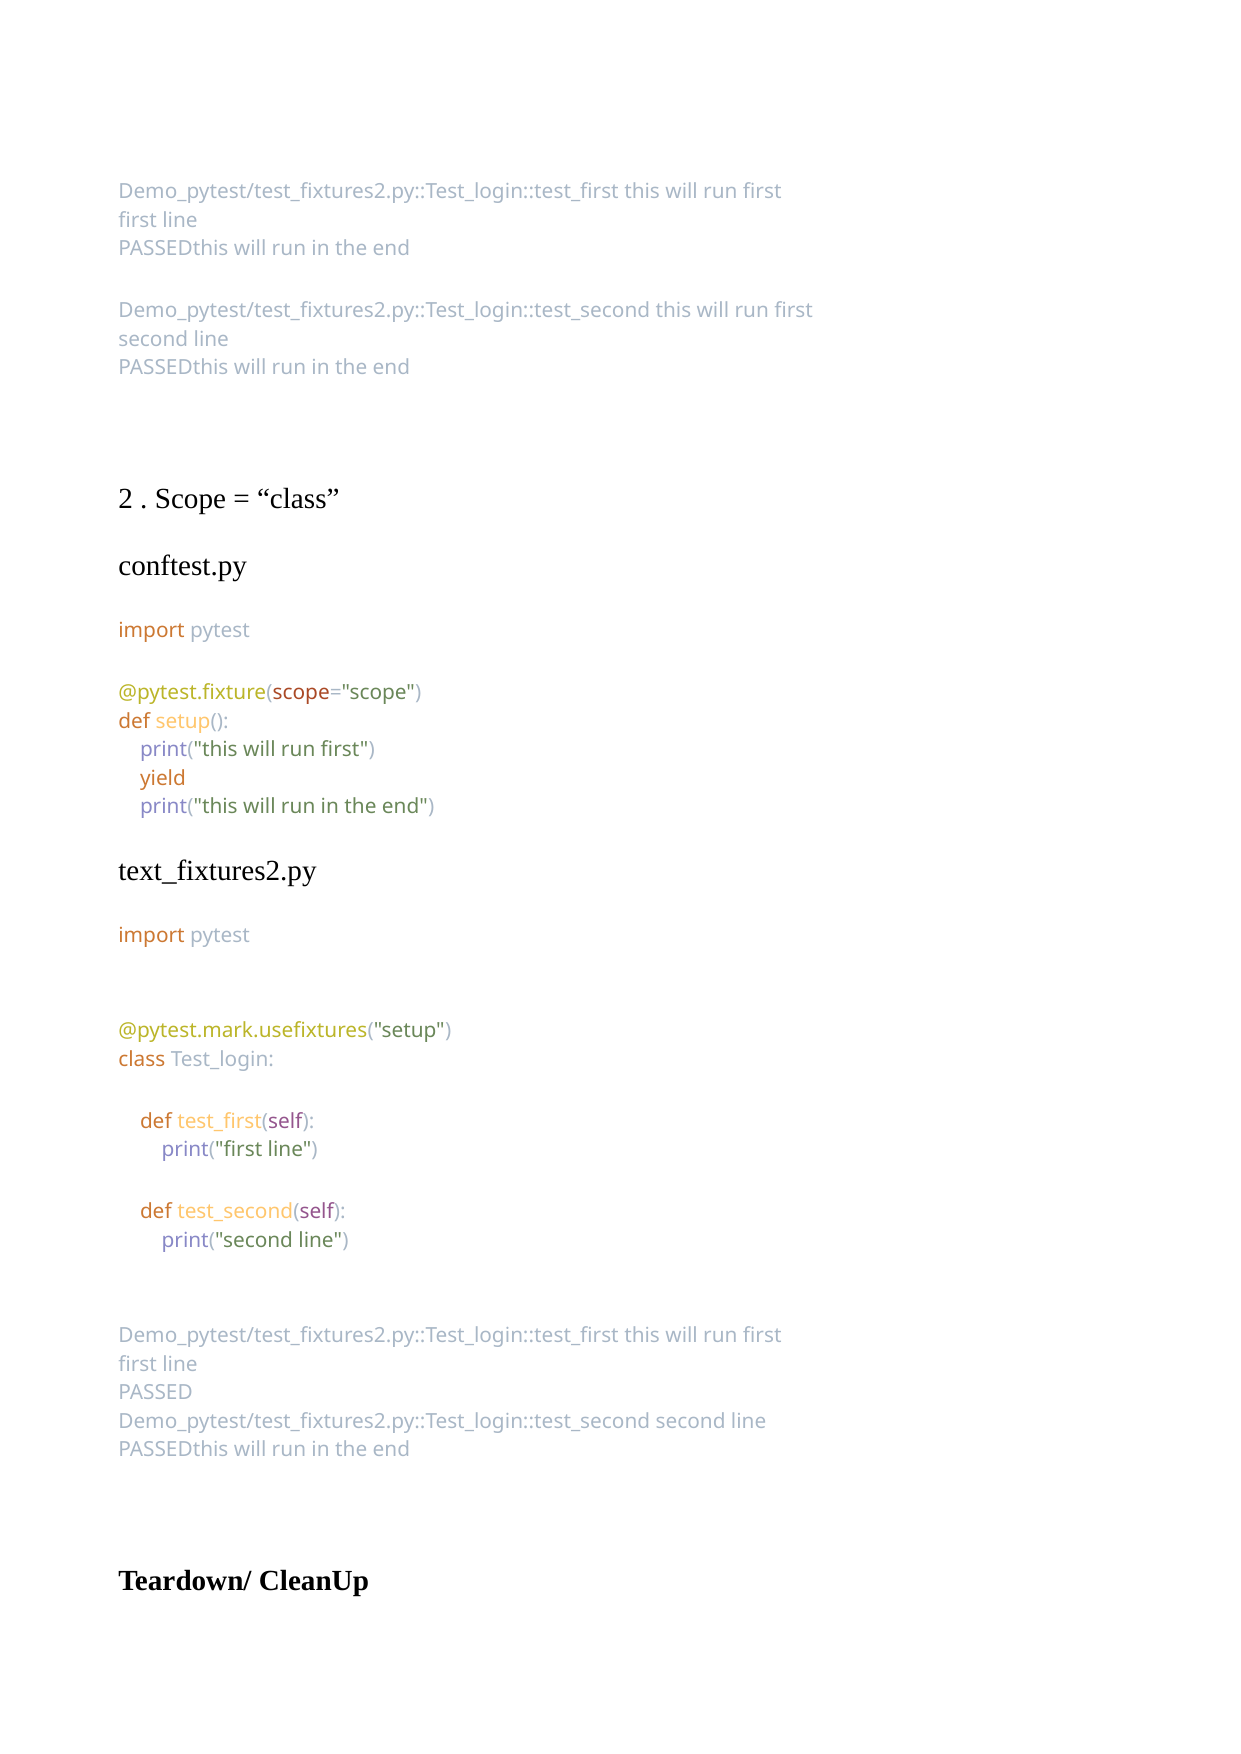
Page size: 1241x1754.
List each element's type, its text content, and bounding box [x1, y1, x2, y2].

text 2 . Scope = “class” [118, 481, 1122, 515]
text Demo_pytest/test_fixtures2.py::Test_login::test_second this will run first [118, 295, 1122, 324]
text import pytest @pytest.mark.usefixtures("setup") class Test_login: def test_first(self): print("first line") def test_second(self): print("second line") [118, 920, 1122, 1253]
text Demo_pytest/test_fixtures2.py::Test_login::test_second second line [118, 1406, 1122, 1434]
text import pytest @pytest.fixture(scope="scope") def setup(): print("this will run first") yield print("this will run in the end") [118, 615, 1122, 819]
text PASSEDthis will run in the end [118, 233, 1122, 262]
text PASSEDthis will run in the end [118, 1434, 1122, 1463]
text second line [118, 324, 1122, 352]
text PASSEDthis will run in the end [118, 352, 1122, 381]
text conftest.py [118, 548, 1122, 582]
text Demo_pytest/test_fixtures2.py::Test_login::test_first this will run first [118, 176, 1122, 205]
text Teardown/ CleanUp [118, 1563, 1122, 1597]
text first line [118, 1349, 1122, 1377]
text PASSED [118, 1377, 1122, 1406]
text first line [118, 205, 1122, 233]
text text_fixtures2.py [118, 853, 1122, 887]
text Demo_pytest/test_fixtures2.py::Test_login::test_first this will run first [118, 1320, 1122, 1349]
